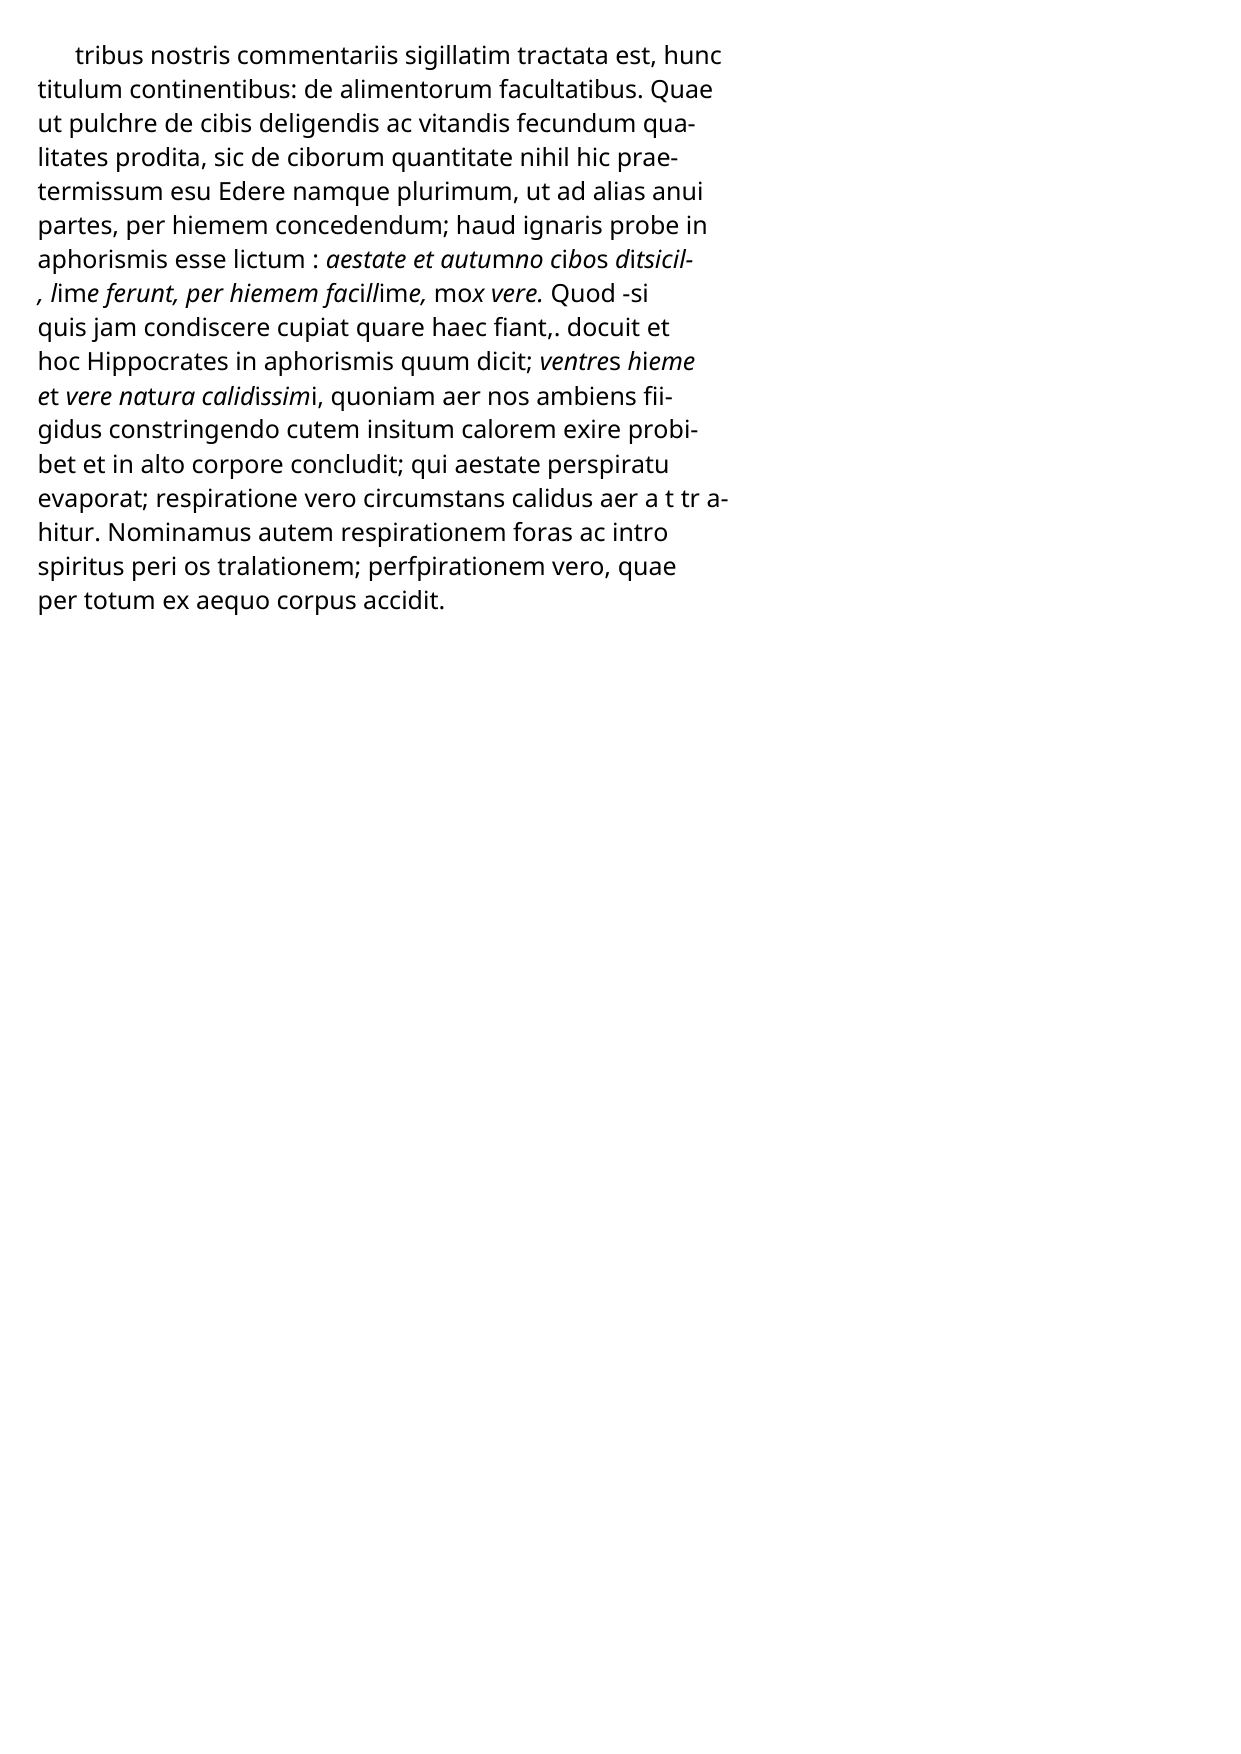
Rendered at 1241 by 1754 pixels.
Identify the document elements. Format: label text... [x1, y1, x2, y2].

text tribus nostris commentariis sigillatim tractata est, hunc titulum continentibus: de alimentorum facultatibus. Quae ut pulchre de cibis deligendis ac vitandis fecundum qua- litates prodita, sic de ciborum quantitate nihil hic prae- termissum esu Edere namque plurimum, ut ad alias anui partes, per hiemem concedendum; haud ignaris probe in aphorismis esse lictum : aestate et autumno cibos ditsicil- , lime ferunt, per hiemem facillime, mox vere. Quod -si quis jam condiscere cupiat quare haec fiant,. docuit et hoc Hippocrates in aphorismis quum dicit; ventres hieme et vere natura calidissimi, quoniam aer nos ambiens fii- gidus constringendo cutem insitum calorem exire probi- bet et in alto corpore concludit; qui aestate perspiratu evaporat; respiratione vero circumstans calidus aer a t tr a- hitur. Nominamus autem respirationem foras ac intro spiritus peri os tralationem; perfpirationem vero, quae per totum ex aequo corpus accidit. [37, 37, 1203, 617]
